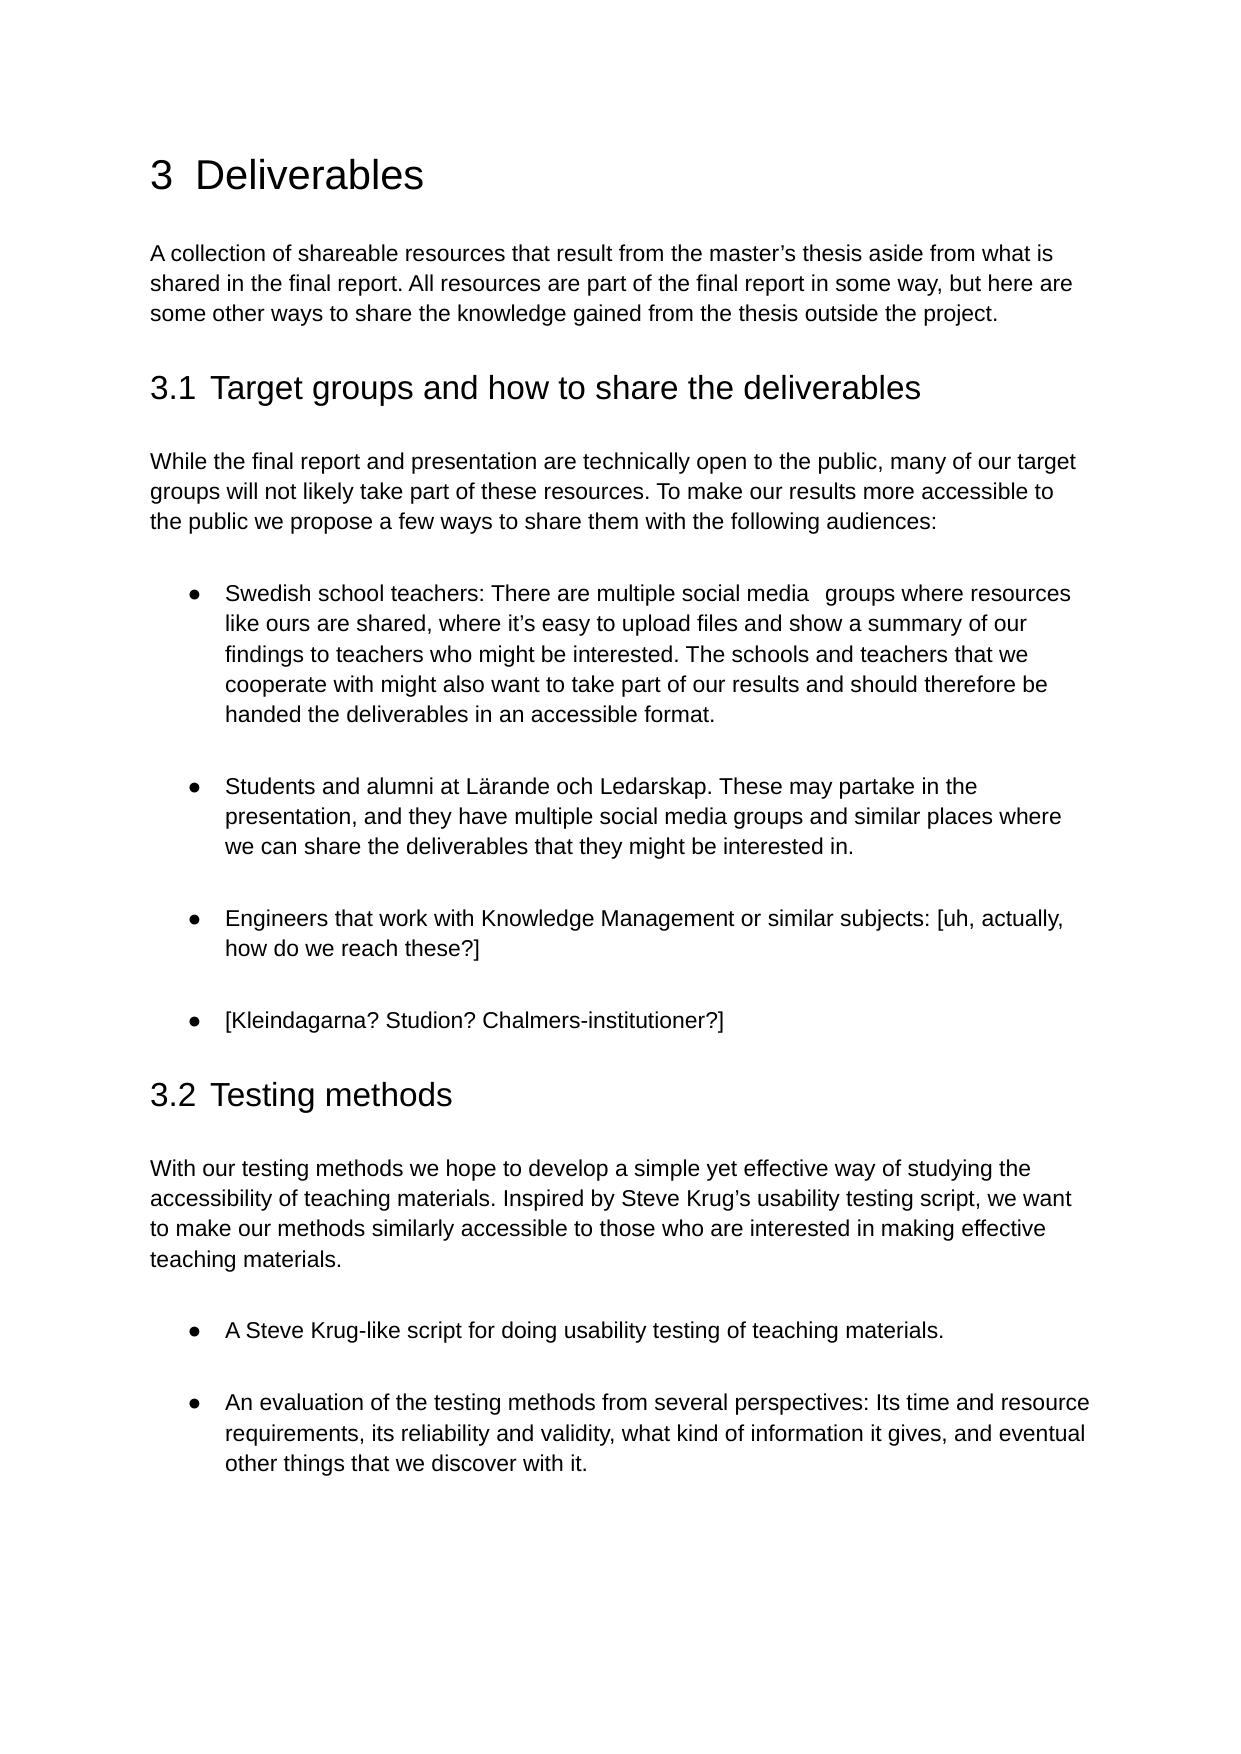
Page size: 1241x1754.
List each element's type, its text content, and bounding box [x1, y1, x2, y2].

list An evaluation of the testing methods from several perspectives: Its time and resource requirements, its reliability and validity, what kind of information it gives, and eventual other things that we discover with it. [187, 1389, 1090, 1476]
list A Steve Krug-like script for doing usability testing of teaching materials. [187, 1317, 1090, 1344]
subtitle Deliverables [150, 150, 1090, 198]
list [Kleindagarna? Studion? Chalmers-institutioner?] [187, 1007, 1090, 1033]
list Students and alumni at Lärande och Ledarskap. These may partake in the presentation, and they have multiple social media groups and similar places where we can share the deliverables that they might be interested in. [187, 773, 1090, 859]
subtitle Target groups and how to share the deliverables [150, 368, 1090, 406]
text A collection of shareable resources that result from the master’s thesis aside from what is shared in the final report. All resources are part of the final report in some way, but here are some other ways to share the knowledge gained from the thesis outside the project. [150, 239, 1090, 326]
list Engineers that work with Knowledge Management or similar subjects: [uh, actually, how do we reach these?] [187, 905, 1090, 962]
subtitle Testing methods [150, 1075, 1090, 1113]
text With our testing methods we hope to develop a simple yet effective way of studying the accessibility of teaching materials. Inspired by Steve Krug’s usability testing script, we want to make our methods similarly accessible to those who are interested in making effective teaching materials. [150, 1155, 1090, 1272]
text While the final report and presentation are technically open to the public, many of our target groups will not likely take part of these resources. To make our results more accessible to the public we propose a few ways to share them with the following audiences: [150, 448, 1090, 534]
list Swedish school teachers: There are multiple social media groups where resources like ours are shared, where it’s easy to upload files and show a summary of our findings to teachers who might be interested. The schools and teachers that we cooperate with might also want to take part of our results and should therefore be handed the deliverables in an accessible format. [187, 580, 1090, 727]
